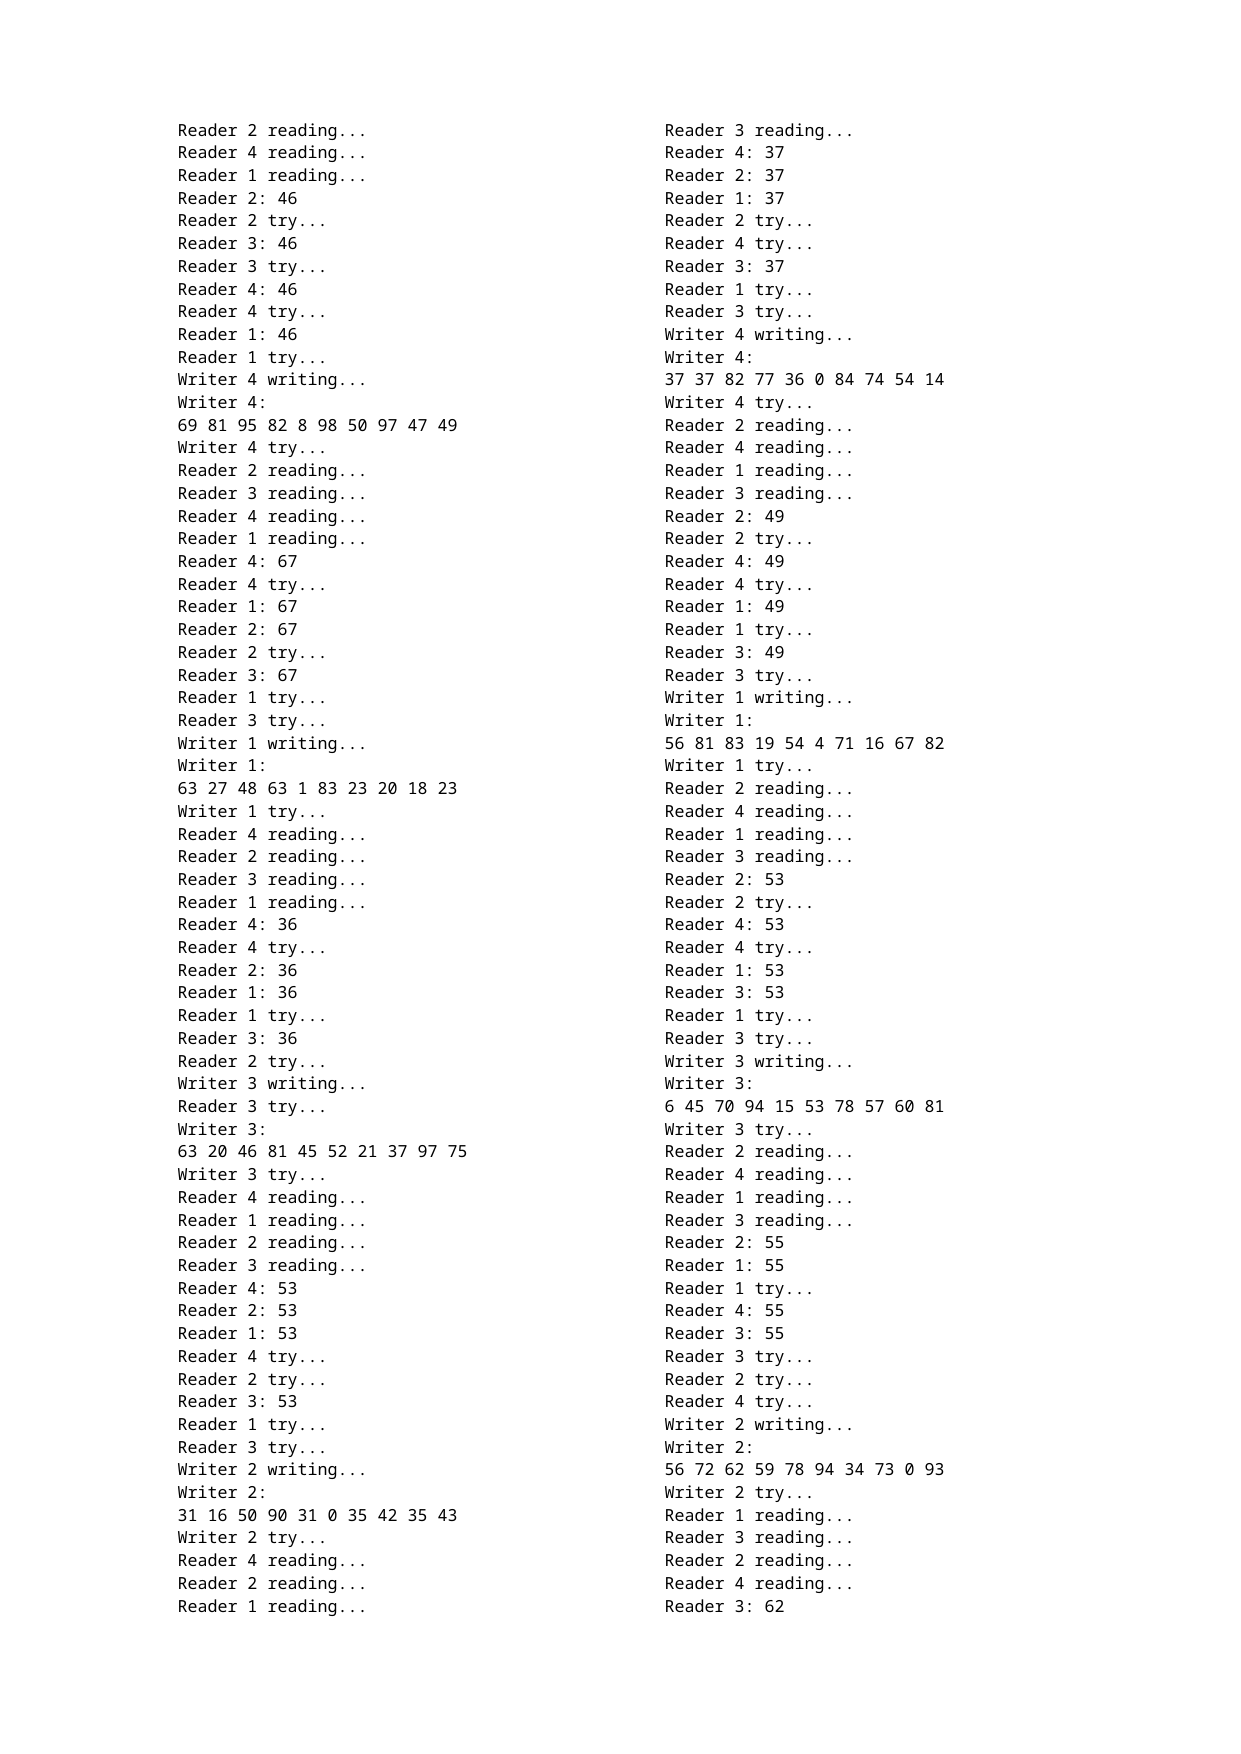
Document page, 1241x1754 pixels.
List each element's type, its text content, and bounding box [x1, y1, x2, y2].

text Reader 2: 49 [664, 504, 1152, 527]
text Reader 1 try... [664, 1276, 1152, 1299]
text Reader 2 try... [664, 890, 1152, 913]
text Writer 3 try... [177, 1163, 664, 1185]
text Reader 4 reading... [177, 1185, 664, 1208]
text Reader 1 try... [664, 618, 1152, 640]
text Reader 4 reading... [177, 504, 664, 527]
text Reader 2: 67 [177, 618, 664, 640]
text Writer 2: [177, 1481, 664, 1503]
text Reader 3: 46 [177, 232, 664, 254]
text Reader 1: 53 [177, 1322, 664, 1344]
text Reader 4: 55 [664, 1299, 1152, 1322]
text Reader 4 try... [177, 936, 664, 958]
text 31 16 50 90 31 0 35 42 35 43 [177, 1503, 664, 1526]
text Reader 2: 55 [664, 1231, 1152, 1253]
text Reader 3 try... [664, 663, 1152, 686]
text Reader 1 try... [664, 277, 1152, 300]
text Reader 2: 53 [177, 1299, 664, 1322]
text Reader 1: 55 [664, 1253, 1152, 1276]
text Reader 1 reading... [664, 459, 1152, 481]
text Writer 1 try... [177, 799, 664, 822]
text Writer 1 writing... [664, 686, 1152, 708]
text Reader 3 reading... [664, 845, 1152, 867]
text Reader 3 try... [664, 1344, 1152, 1367]
text Reader 3 reading... [664, 1526, 1152, 1549]
text Reader 4 try... [177, 1344, 664, 1367]
text Reader 1: 53 [664, 958, 1152, 981]
text Reader 3 try... [664, 300, 1152, 322]
text Reader 2 reading... [664, 777, 1152, 799]
text Reader 3: 49 [664, 640, 1152, 663]
text Reader 2: 37 [664, 163, 1152, 186]
text 37 37 82 77 36 0 84 74 54 14 [664, 368, 1152, 391]
text Reader 2 try... [664, 1367, 1152, 1390]
text Writer 2 try... [664, 1481, 1152, 1503]
text Reader 1: 46 [177, 322, 664, 345]
text Reader 2 reading... [177, 1231, 664, 1253]
text Reader 2 try... [177, 640, 664, 663]
text Reader 1 reading... [664, 1185, 1152, 1208]
text 56 81 83 19 54 4 71 16 67 82 [664, 731, 1152, 754]
text Reader 1 reading... [177, 527, 664, 549]
text Reader 4 try... [664, 936, 1152, 958]
text Writer 2: [664, 1435, 1152, 1458]
text Reader 4: 36 [177, 913, 664, 936]
text Writer 4 try... [664, 391, 1152, 413]
text Writer 4 writing... [177, 368, 664, 391]
text Reader 1 try... [177, 1412, 664, 1435]
text Writer 4: [177, 391, 664, 413]
text Reader 2 reading... [177, 118, 664, 141]
text Reader 3 reading... [177, 1253, 664, 1276]
text Reader 2 try... [664, 527, 1152, 549]
text Reader 4 try... [177, 572, 664, 595]
text Reader 3: 37 [664, 254, 1152, 277]
text Reader 3 reading... [177, 481, 664, 504]
text Reader 4 reading... [664, 436, 1152, 459]
text Writer 3 writing... [664, 1049, 1152, 1072]
text Reader 3: 36 [177, 1026, 664, 1049]
text Reader 1 try... [664, 1004, 1152, 1026]
text Reader 3 try... [177, 1094, 664, 1117]
text 56 72 62 59 78 94 34 73 0 93 [664, 1458, 1152, 1481]
text Writer 4 writing... [664, 322, 1152, 345]
text Reader 2 try... [177, 209, 664, 232]
text Reader 4: 37 [664, 141, 1152, 163]
text 6 45 70 94 15 53 78 57 60 81 [664, 1094, 1152, 1117]
text Reader 4 try... [664, 232, 1152, 254]
text Reader 4 reading... [664, 1163, 1152, 1185]
text Reader 1 reading... [177, 890, 664, 913]
text Reader 3 reading... [664, 118, 1152, 141]
text Reader 3: 53 [177, 1390, 664, 1412]
text Reader 2 try... [177, 1049, 664, 1072]
text Reader 1 reading... [664, 1503, 1152, 1526]
text Reader 2: 36 [177, 958, 664, 981]
text Writer 3 writing... [177, 1072, 664, 1094]
text Reader 1 reading... [177, 1594, 664, 1617]
text Reader 3: 53 [664, 981, 1152, 1004]
text Reader 3 try... [177, 708, 664, 731]
text Reader 4: 53 [664, 913, 1152, 936]
text Reader 4: 53 [177, 1276, 664, 1299]
text Writer 2 writing... [177, 1458, 664, 1481]
text Writer 4: [664, 345, 1152, 368]
text Reader 3: 55 [664, 1322, 1152, 1344]
text Reader 3 try... [664, 1026, 1152, 1049]
text Writer 1: [177, 754, 664, 777]
text Writer 3 try... [664, 1117, 1152, 1140]
text Reader 1: 36 [177, 981, 664, 1004]
text Reader 4 try... [177, 300, 664, 322]
text Writer 2 writing... [664, 1412, 1152, 1435]
text Reader 2: 53 [664, 867, 1152, 890]
text Reader 1 reading... [177, 1208, 664, 1231]
text Reader 1: 49 [664, 595, 1152, 618]
text Reader 3 reading... [664, 481, 1152, 504]
text Reader 2 reading... [664, 413, 1152, 436]
text Reader 2 reading... [664, 1140, 1152, 1163]
text 63 20 46 81 45 52 21 37 97 75 [177, 1140, 664, 1163]
text Reader 4 reading... [664, 799, 1152, 822]
text Reader 2 reading... [177, 459, 664, 481]
text Reader 4 reading... [177, 141, 664, 163]
text Reader 2 try... [177, 1367, 664, 1390]
text Reader 1 reading... [664, 822, 1152, 845]
text Reader 4: 49 [664, 549, 1152, 572]
text Reader 3 reading... [664, 1208, 1152, 1231]
text Writer 2 try... [177, 1526, 664, 1549]
text Reader 4: 46 [177, 277, 664, 300]
text Reader 1 try... [177, 345, 664, 368]
text 63 27 48 63 1 83 23 20 18 23 [177, 777, 664, 799]
text Reader 4 reading... [664, 1571, 1152, 1594]
text Reader 3: 62 [664, 1594, 1152, 1617]
text Reader 3: 67 [177, 663, 664, 686]
text Reader 4 reading... [177, 822, 664, 845]
text Reader 2 reading... [177, 1571, 664, 1594]
text Reader 3 reading... [177, 867, 664, 890]
text Reader 2: 46 [177, 186, 664, 209]
text Writer 3: [177, 1117, 664, 1140]
text Writer 3: [664, 1072, 1152, 1094]
text Reader 1: 37 [664, 186, 1152, 209]
text Reader 2 reading... [177, 845, 664, 867]
text Reader 3 try... [177, 1435, 664, 1458]
text Reader 1 reading... [177, 163, 664, 186]
text Reader 4: 67 [177, 549, 664, 572]
text Reader 2 reading... [664, 1549, 1152, 1571]
text 69 81 95 82 8 98 50 97 47 49 [177, 413, 664, 436]
text Reader 1: 67 [177, 595, 664, 618]
text Reader 1 try... [177, 1004, 664, 1026]
text Reader 4 try... [664, 1390, 1152, 1412]
text Reader 3 try... [177, 254, 664, 277]
text Reader 1 try... [177, 686, 664, 708]
text Writer 4 try... [177, 436, 664, 459]
text Writer 1 try... [664, 754, 1152, 777]
text Reader 4 try... [664, 572, 1152, 595]
text Reader 4 reading... [177, 1549, 664, 1571]
text Writer 1 writing... [177, 731, 664, 754]
text Reader 2 try... [664, 209, 1152, 232]
text Writer 1: [664, 708, 1152, 731]
